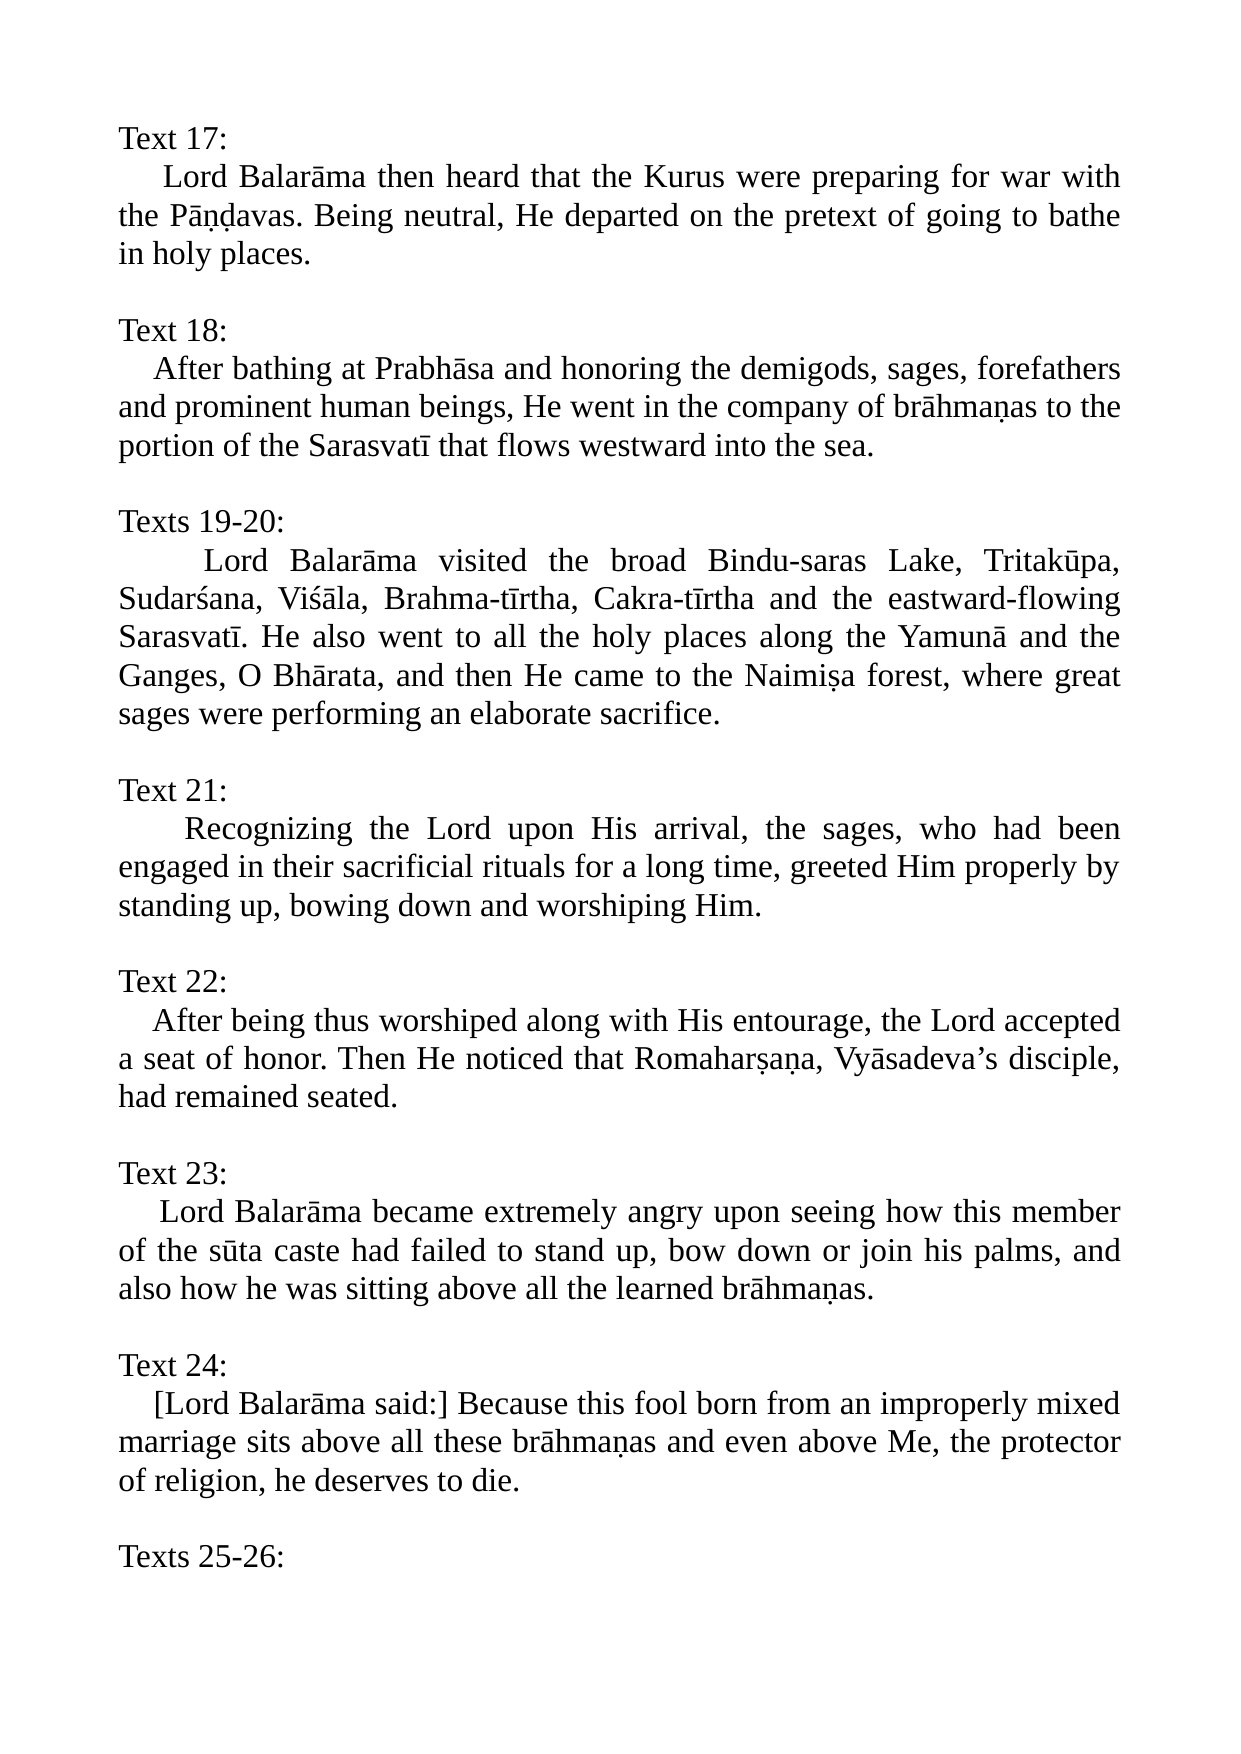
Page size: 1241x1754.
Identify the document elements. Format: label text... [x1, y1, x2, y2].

text Text 24: [118, 1345, 1122, 1383]
text After being thus worshiped along with His entourage, the Lord accepted a seat of honor. Then He noticed that Romaharṣaṇa, Vyāsadeva’s disciple, had remained seated. [118, 1000, 1122, 1115]
text Text 18: [118, 310, 1122, 348]
text Lord Balarāma then heard that the Kurus were preparing for war with the Pāṇḍavas. Being neutral, He departed on the pretext of going to bathe in holy places. [118, 156, 1122, 271]
text Text 17: [118, 118, 1122, 156]
text Lord Balarāma visited the broad Bindu-saras Lake, Tritakūpa, Sudarśana, Viśāla, Brahma-tīrtha, Cakra-tīrtha and the eastward-flowing Sarasvatī. He also went to all the holy places along the Yamunā and the Ganges, O Bhārata, and then He came to the Naimiṣa forest, where great sages were performing an elaborate sacrifice. [118, 540, 1122, 731]
text Text 22: [118, 961, 1122, 1000]
text Texts 25-26: [118, 1536, 1122, 1575]
text [Lord Balarāma said:] Because this fool born from an improperly mixed marriage sits above all these brāhmaṇas and even above Me, the protector of religion, he deserves to die. [118, 1383, 1122, 1498]
text Recognizing the Lord upon His arrival, the sages, who had been engaged in their sacrificial rituals for a long time, greeted Him properly by standing up, bowing down and worshiping Him. [118, 808, 1122, 923]
text Text 21: [118, 770, 1122, 808]
text Lord Balarāma became extremely angry upon seeing how this member of the sūta caste had failed to stand up, bow down or join his palms, and also how he was sitting above all the learned brāhmaṇas. [118, 1191, 1122, 1306]
text Text 23: [118, 1153, 1122, 1191]
text After bathing at Prabhāsa and honoring the demigods, sages, forefathers and prominent human beings, He went in the company of brāhmaṇas to the portion of the Sarasvatī that flows westward into the sea. [118, 348, 1122, 463]
text Texts 19-20: [118, 501, 1122, 540]
